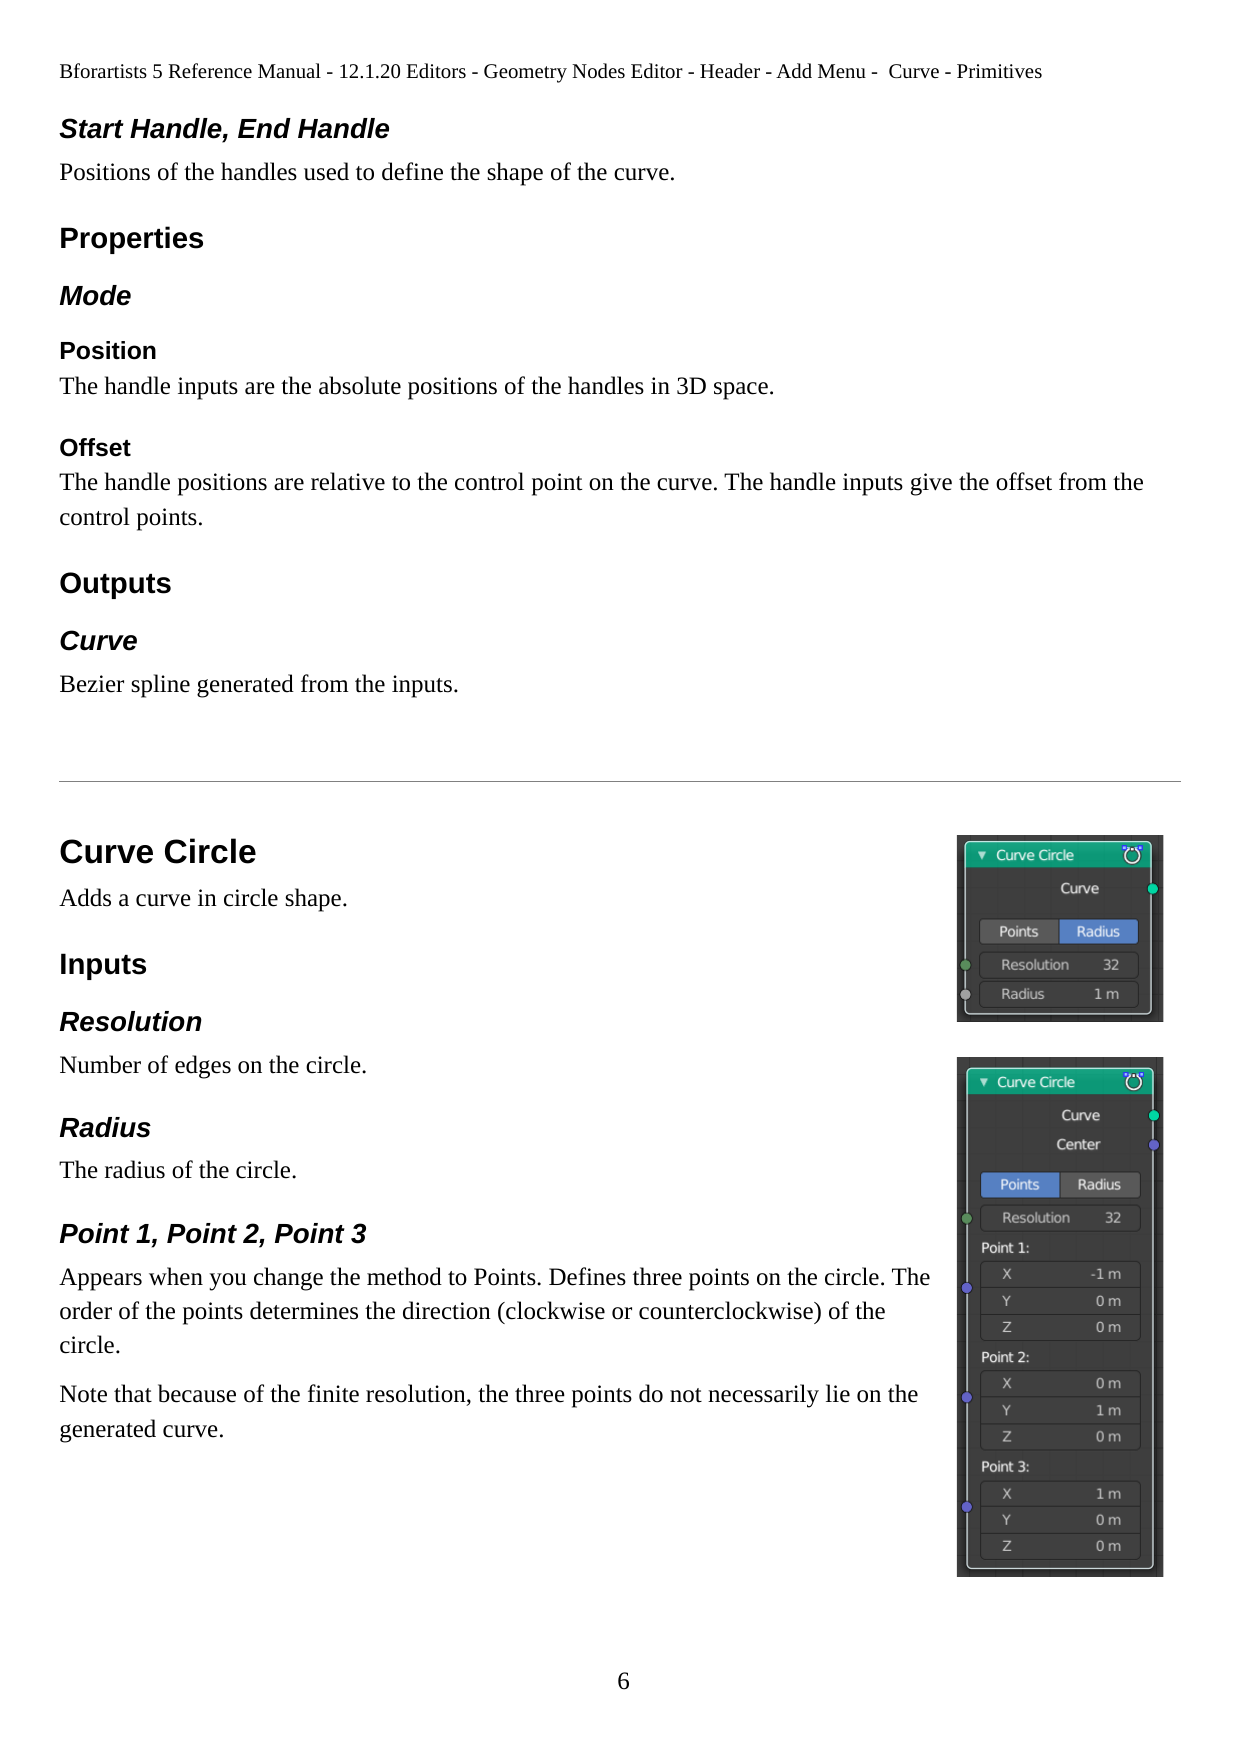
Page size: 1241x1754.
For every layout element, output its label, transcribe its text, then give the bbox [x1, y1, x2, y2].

text Note that because of the finite resolution, the three points do not necessarily lie on the generated curve. [59, 1379, 956, 1443]
subtitle Start Handle, End Handle [59, 113, 1181, 144]
subtitle Offset [59, 433, 1181, 461]
text Positions of the handles used to define the shape of the curve. [59, 157, 1181, 186]
text The radius of the circle. [59, 1156, 956, 1184]
text Number of edges on the circle. [59, 1050, 1181, 1078]
text Adds a curve in circle shape. [59, 883, 956, 912]
subtitle Position [59, 336, 1181, 365]
text Bezier spline generated from the inputs. [59, 669, 1181, 697]
subtitle [1164, 947, 1181, 980]
picture [956, 835, 1164, 1022]
subtitle Inputs [59, 947, 956, 980]
subtitle [1164, 1217, 1181, 1249]
text Appears when you change the method to Points. Defines three points on the circle. The order of the points determines the direction (clockwise or counterclockwise) of the circle. [59, 1262, 956, 1359]
subtitle Point 1, Point 2, Point 3 [59, 1217, 956, 1249]
picture [956, 1057, 1164, 1577]
subtitle Outputs [59, 566, 1181, 599]
subtitle Radius [59, 1111, 956, 1143]
subtitle Curve [59, 624, 1181, 656]
text The handle inputs are the absolute positions of the handles in 3D space. [59, 371, 1181, 400]
subtitle [1164, 1111, 1181, 1143]
subtitle Curve Circle [59, 832, 1181, 870]
subtitle Mode [59, 279, 1181, 311]
text The handle positions are relative to the control point on the curve. The handle inputs give the offset from the control points. [59, 467, 1181, 531]
subtitle Resolution [59, 1005, 1181, 1037]
subtitle Properties [59, 221, 1181, 254]
